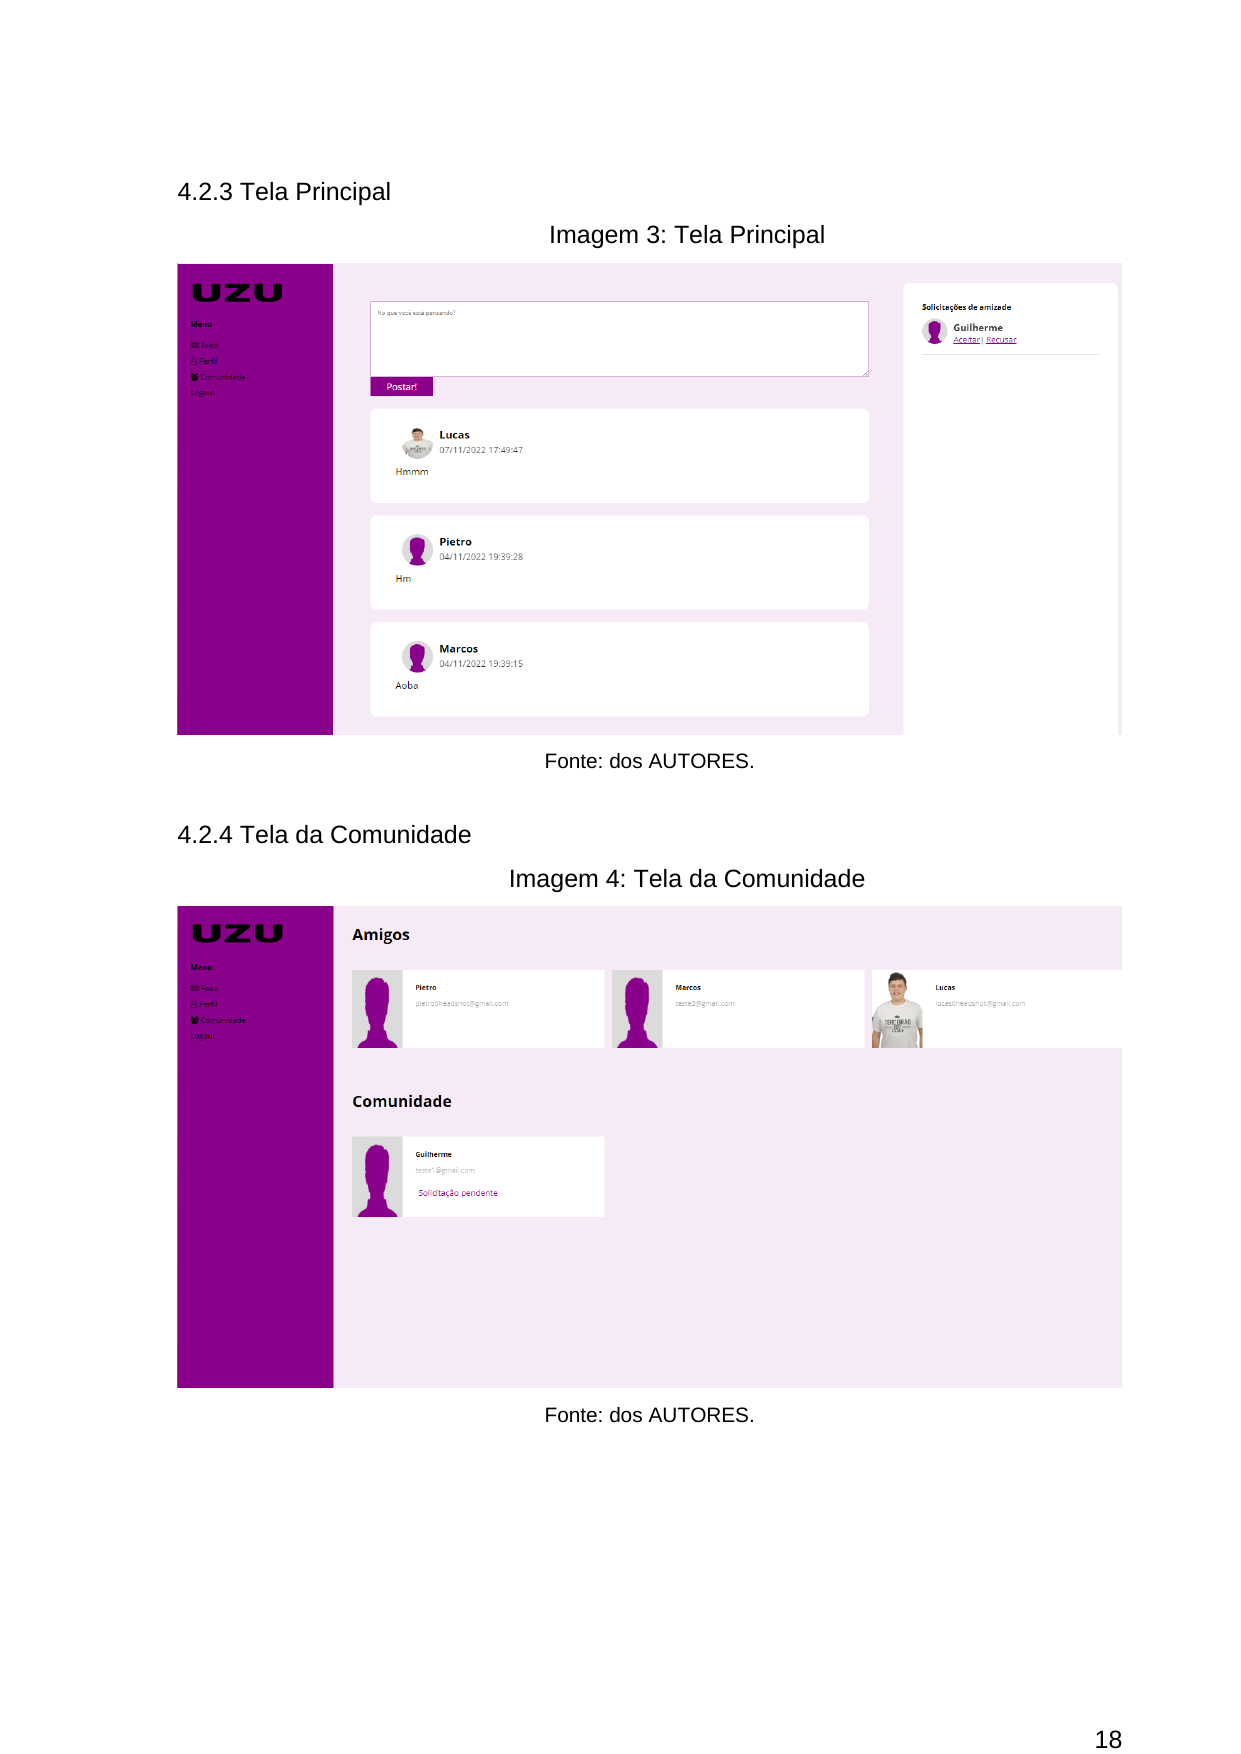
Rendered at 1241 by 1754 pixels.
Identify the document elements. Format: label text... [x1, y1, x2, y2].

text Imagem 3: Tela Principal [177, 220, 1122, 249]
picture [177, 263, 1122, 735]
picture [177, 906, 1123, 1388]
text Fonte: dos AUTORES. [177, 1402, 1122, 1426]
text 4.2.3 Tela Principal [177, 177, 1122, 206]
text 4.2.4 Tela da Comunidade [177, 821, 1122, 849]
text Imagem 4: Tela da Comunidade [177, 864, 1122, 892]
text Fonte: dos AUTORES. [177, 749, 1122, 773]
